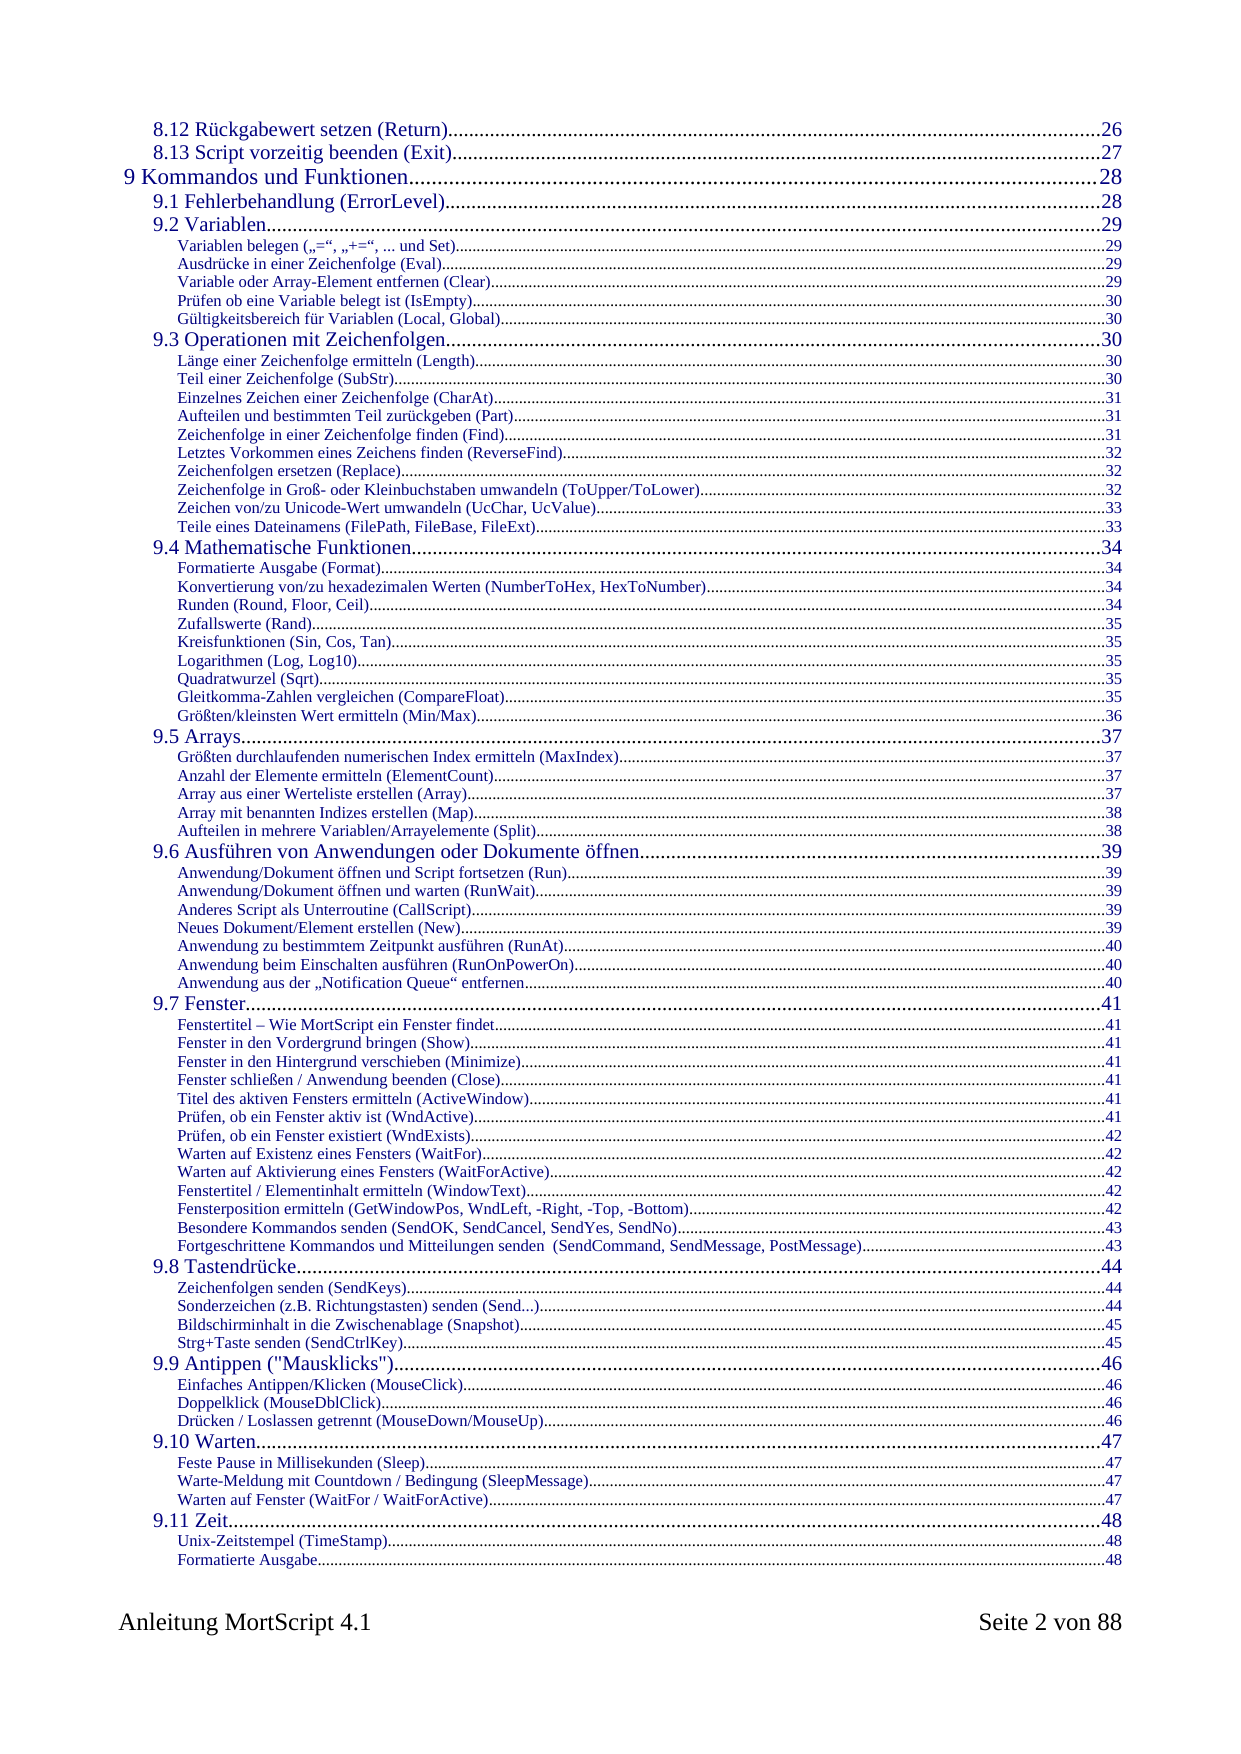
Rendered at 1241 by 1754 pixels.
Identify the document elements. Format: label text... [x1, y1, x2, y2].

text Fenstertitel – Wie MortScript ein Fenster findet 41 [177, 1015, 1122, 1034]
text 9.7 Fenster 41 [148, 992, 1122, 1015]
text 9.8 Tastendrücke 44 [148, 1255, 1122, 1278]
text Neues Dokument/Element erstellen (New) 39 [177, 918, 1122, 937]
text Größten durchlaufenden numerischen Index ermitteln (MaxIndex) 37 [177, 748, 1122, 766]
text 9.2 Variablen 29 [148, 213, 1122, 236]
text Gültigkeitsbereich für Variablen (Local, Global) 30 [177, 310, 1122, 328]
text Formatierte Ausgabe 48 [177, 1550, 1122, 1569]
text Feste Pause in Millisekunden (Sleep) 47 [177, 1453, 1122, 1472]
text Warte-Meldung mit Countdown / Bedingung (SleepMessage) 47 [177, 1472, 1122, 1490]
text Kreisfunktionen (Sin, Cos, Tan) 35 [177, 633, 1122, 651]
text Zeichenfolgen ersetzen (Replace) 32 [177, 462, 1122, 480]
text Quadratwurzel (Sqrt) 35 [177, 669, 1122, 688]
text Zeichenfolge in einer Zeichenfolge finden (Find) 31 [177, 425, 1122, 443]
text 8.12 Rückgabewert setzen (Return) 26 [148, 118, 1122, 141]
text Konvertierung von/zu hexadezimalen Werten (NumberToHex, HexToNumber) 34 [177, 577, 1122, 596]
text Anwendung beim Einschalten ausführen (RunOnPowerOn) 40 [177, 955, 1122, 974]
text Drücken / Loslassen getrennt (MouseDown/MouseUp) 46 [177, 1412, 1122, 1430]
text 9.11 Zeit 48 [148, 1509, 1122, 1532]
text Formatierte Ausgabe (Format) 34 [177, 559, 1122, 577]
text Array aus einer Werteliste erstellen (Array) 37 [177, 785, 1122, 803]
text 9.1 Fehlerbehandlung (ErrorLevel) 28 [148, 190, 1122, 213]
text Einzelnes Zeichen einer Zeichenfolge (CharAt) 31 [177, 388, 1122, 407]
text Prüfen, ob ein Fenster existiert (WndExists) 42 [177, 1126, 1122, 1144]
text Bildschirminhalt in die Zwischenablage (Snapshot) 45 [177, 1315, 1122, 1333]
text Variable oder Array-Element entfernen (Clear) 29 [177, 273, 1122, 291]
text Runden (Round, Floor, Ceil) 34 [177, 596, 1122, 614]
text Anwendung/Dokument öffnen und Script fortsetzen (Run) 39 [177, 863, 1122, 882]
text Warten auf Aktivierung eines Fensters (WaitForActive) 42 [177, 1163, 1122, 1181]
text Zeichen von/zu Unicode-Wert umwandeln (UcChar, UcValue) 33 [177, 499, 1122, 517]
text Länge einer Zeichenfolge ermitteln (Length) 30 [177, 351, 1122, 370]
text Warten auf Fenster (WaitFor / WaitForActive) 47 [177, 1490, 1122, 1509]
text Fenster in den Hintergrund verschieben (Minimize) 41 [177, 1052, 1122, 1071]
text Sonderzeichen (z.B. Richtungstasten) senden (Send...) 44 [177, 1297, 1122, 1315]
text 9.10 Warten 47 [148, 1430, 1122, 1453]
text Teile eines Dateinamens (FilePath, FileBase, FileExt) 33 [177, 517, 1122, 536]
text Strg+Taste senden (SendCtrlKey) 45 [177, 1333, 1122, 1352]
text Einfaches Antippen/Klicken (MouseClick) 46 [177, 1375, 1122, 1393]
text Teil einer Zeichenfolge (SubStr) 30 [177, 370, 1122, 388]
text Gleitkomma-Zahlen vergleichen (CompareFloat) 35 [177, 688, 1122, 706]
text Anderes Script als Unterroutine (CallScript) 39 [177, 900, 1122, 918]
text Logarithmen (Log, Log10) 35 [177, 651, 1122, 669]
text Letztes Vorkommen eines Zeichens finden (ReverseFind) 32 [177, 443, 1122, 462]
text Anwendung aus der „Notification Queue“ entfernen 40 [177, 974, 1122, 992]
text Array mit benannten Indizes erstellen (Map) 38 [177, 803, 1122, 822]
text 8.13 Script vorzeitig beenden (Exit) 27 [148, 141, 1122, 164]
text 9.9 Antippen ("Mausklicks") 46 [148, 1352, 1122, 1375]
text Warten auf Existenz eines Fensters (WaitFor) 42 [177, 1144, 1122, 1163]
text Zeichenfolgen senden (SendKeys) 44 [177, 1278, 1122, 1297]
text Variablen belegen („=“, „+=“, ... und Set) 29 [177, 236, 1122, 254]
text Aufteilen und bestimmten Teil zurückgeben (Part) 31 [177, 407, 1122, 425]
text Fenster schließen / Anwendung beenden (Close) 41 [177, 1071, 1122, 1089]
text Größten/kleinsten Wert ermitteln (Min/Max) 36 [177, 706, 1122, 725]
text 9.3 Operationen mit Zeichenfolgen 30 [148, 328, 1122, 351]
text 9.6 Ausführen von Anwendungen oder Dokumente öffnen 39 [148, 840, 1122, 863]
text Zufallswerte (Rand) 35 [177, 614, 1122, 633]
text Titel des aktiven Fensters ermitteln (ActiveWindow) 41 [177, 1089, 1122, 1108]
text Aufteilen in mehrere Variablen/Arrayelemente (Split) 38 [177, 822, 1122, 840]
text Anwendung/Dokument öffnen und warten (RunWait) 39 [177, 882, 1122, 900]
text Zeichenfolge in Groß- oder Kleinbuchstaben umwandeln (ToUpper/ToLower) 32 [177, 480, 1122, 499]
text Fenster in den Vordergrund bringen (Show) 41 [177, 1034, 1122, 1052]
text Ausdrücke in einer Zeichenfolge (Eval) 29 [177, 254, 1122, 273]
text Fensterposition ermitteln (GetWindowPos, WndLeft, -Right, -Top, -Bottom) 42 [177, 1200, 1122, 1218]
text Doppelklick (MouseDblClick) 46 [177, 1393, 1122, 1412]
text Prüfen ob eine Variable belegt ist (IsEmpty) 30 [177, 291, 1122, 310]
text Anwendung zu bestimmtem Zeitpunkt ausführen (RunAt) 40 [177, 937, 1122, 955]
text 9.4 Mathematische Funktionen 34 [148, 536, 1122, 559]
text Anzahl der Elemente ermitteln (ElementCount) 37 [177, 766, 1122, 785]
text 9 Kommandos und Funktionen 28 [118, 164, 1122, 190]
text Prüfen, ob ein Fenster aktiv ist (WndActive) 41 [177, 1108, 1122, 1126]
text Besondere Kommandos senden (SendOK, SendCancel, SendYes, SendNo) 43 [177, 1218, 1122, 1237]
text Unix-Zeitstempel (TimeStamp) 48 [177, 1532, 1122, 1550]
text Fortgeschrittene Kommandos und Mitteilungen senden (SendCommand, SendMessage, PostMessage) 43 [177, 1237, 1122, 1255]
text 9.5 Arrays 37 [148, 725, 1122, 748]
text Fenstertitel / Elementinhalt ermitteln (WindowText) 42 [177, 1181, 1122, 1200]
